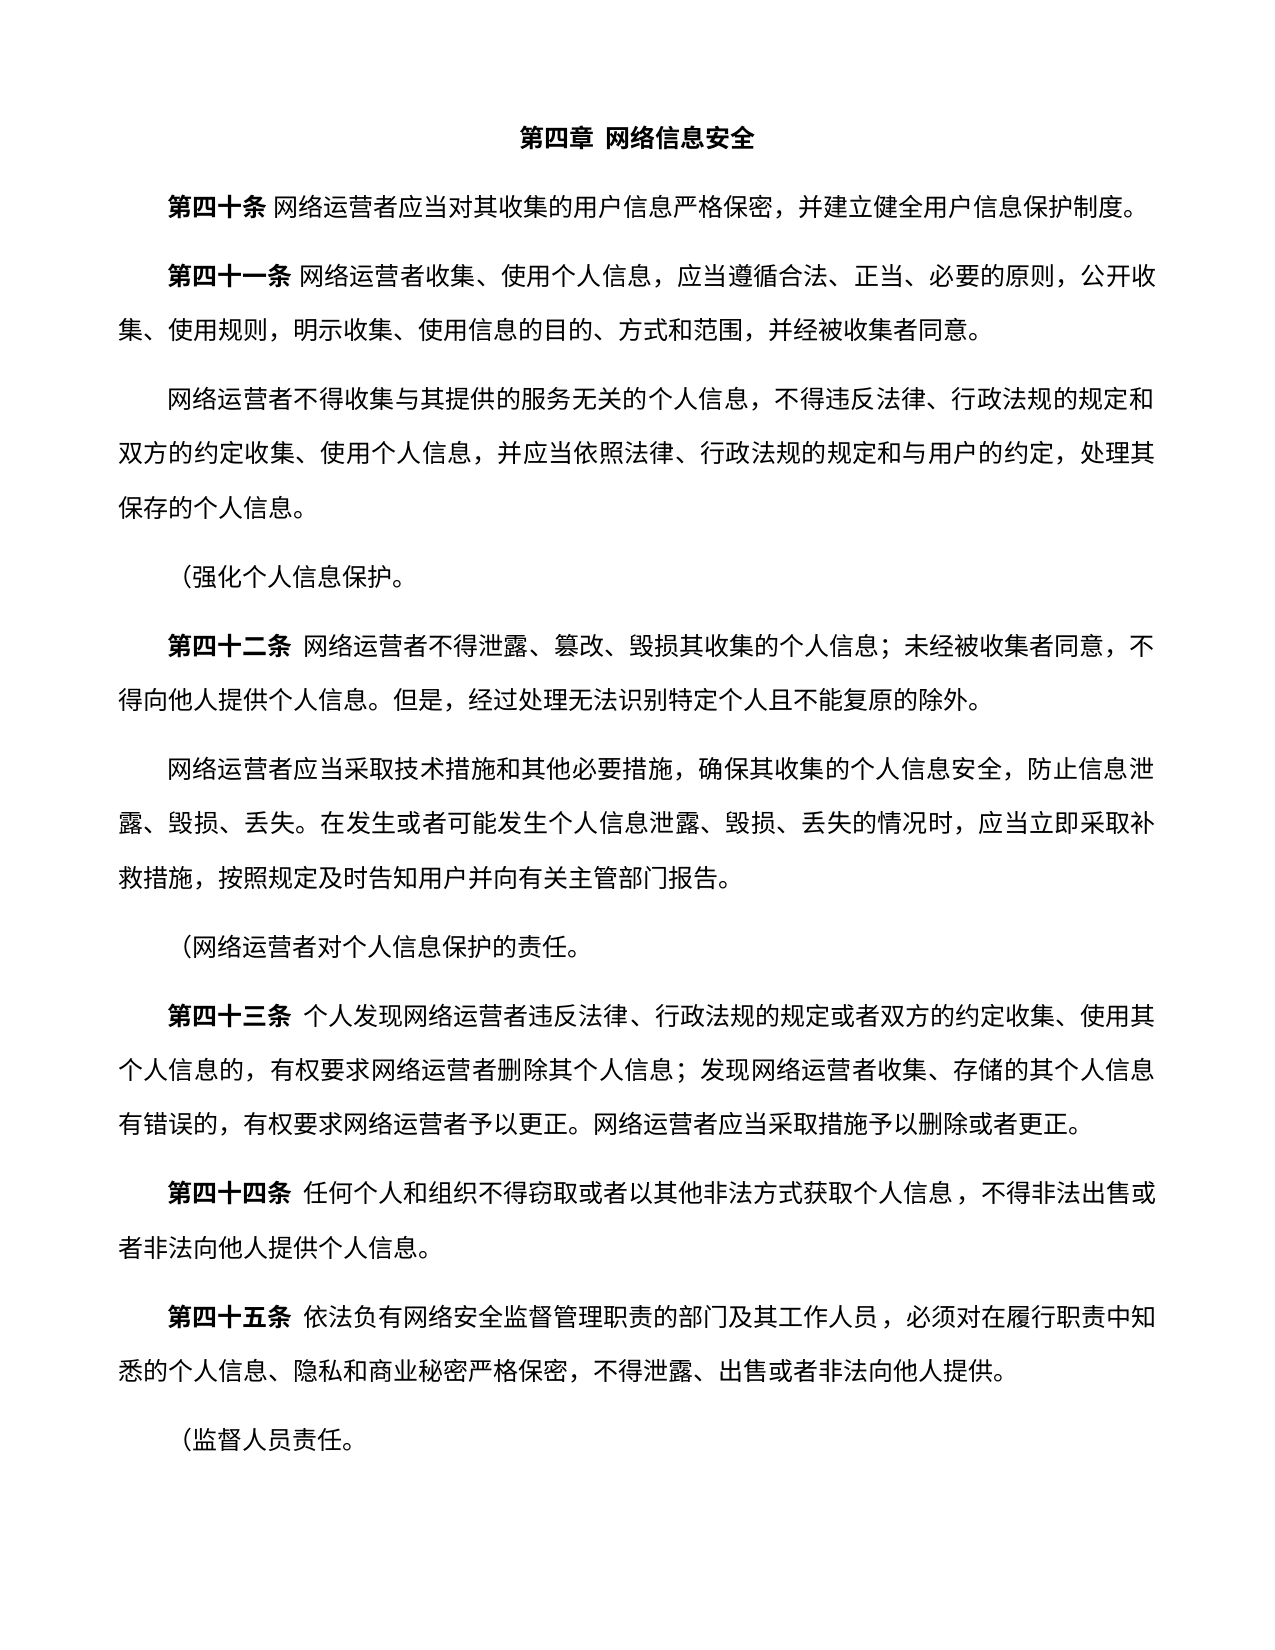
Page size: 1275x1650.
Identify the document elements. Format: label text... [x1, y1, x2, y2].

text （强化个人信息保护。 [118, 557, 1157, 593]
text 第四十三条 个人发现网络运营者违反法律、行政法规的规定或者双方的约定收集、使用其个人信息的，有权要求网络运营者删除其个人信息；发现网络运营者收集、存储的其个人信息有错误的，有权要求网络运营者予以更正。网络运营者应当采取措施予以删除或者更正。 [118, 996, 1157, 1141]
text 第四十二条 网络运营者不得泄露、篡改、毁损其收集的个人信息；未经被收集者同意，不得向他人提供个人信息。但是，经过处理无法识别特定个人且不能复原的除外。 [118, 626, 1157, 717]
text 第四十五条 依法负有网络安全监督管理职责的部门及其工作人员，必须对在履行职责中知悉的个人信息、隐私和商业秘密严格保密，不得泄露、出售或者非法向他人提供。 [118, 1297, 1157, 1388]
text 第四十条 网络运营者应当对其收集的用户信息严格保密，并建立健全用户信息保护制度。 [118, 187, 1157, 223]
text 网络运营者不得收集与其提供的服务无关的个人信息，不得违反法律、行政法规的规定和双方的约定收集、使用个人信息，并应当依照法律、行政法规的规定和与用户的约定，处理其保存的个人信息。 [118, 379, 1157, 524]
text 第四章 网络信息安全 [118, 118, 1157, 154]
text 第四十四条 任何个人和组织不得窃取或者以其他非法方式获取个人信息，不得非法出售或者非法向他人提供个人信息。 [118, 1174, 1157, 1264]
text （监督人员责任。 [118, 1420, 1157, 1457]
text 网络运营者应当采取技术措施和其他必要措施，确保其收集的个人信息安全，防止信息泄露、毁损、丢失。在发生或者可能发生个人信息泄露、毁损、丢失的情况时，应当立即采取补救措施，按照规定及时告知用户并向有关主管部门报告。 [118, 749, 1157, 894]
text 第四十一条 网络运营者收集、使用个人信息，应当遵循合法、正当、必要的原则，公开收集、使用规则，明示收集、使用信息的目的、方式和范围，并经被收集者同意。 [118, 256, 1157, 347]
text （网络运营者对个人信息保护的责任。 [118, 927, 1157, 963]
